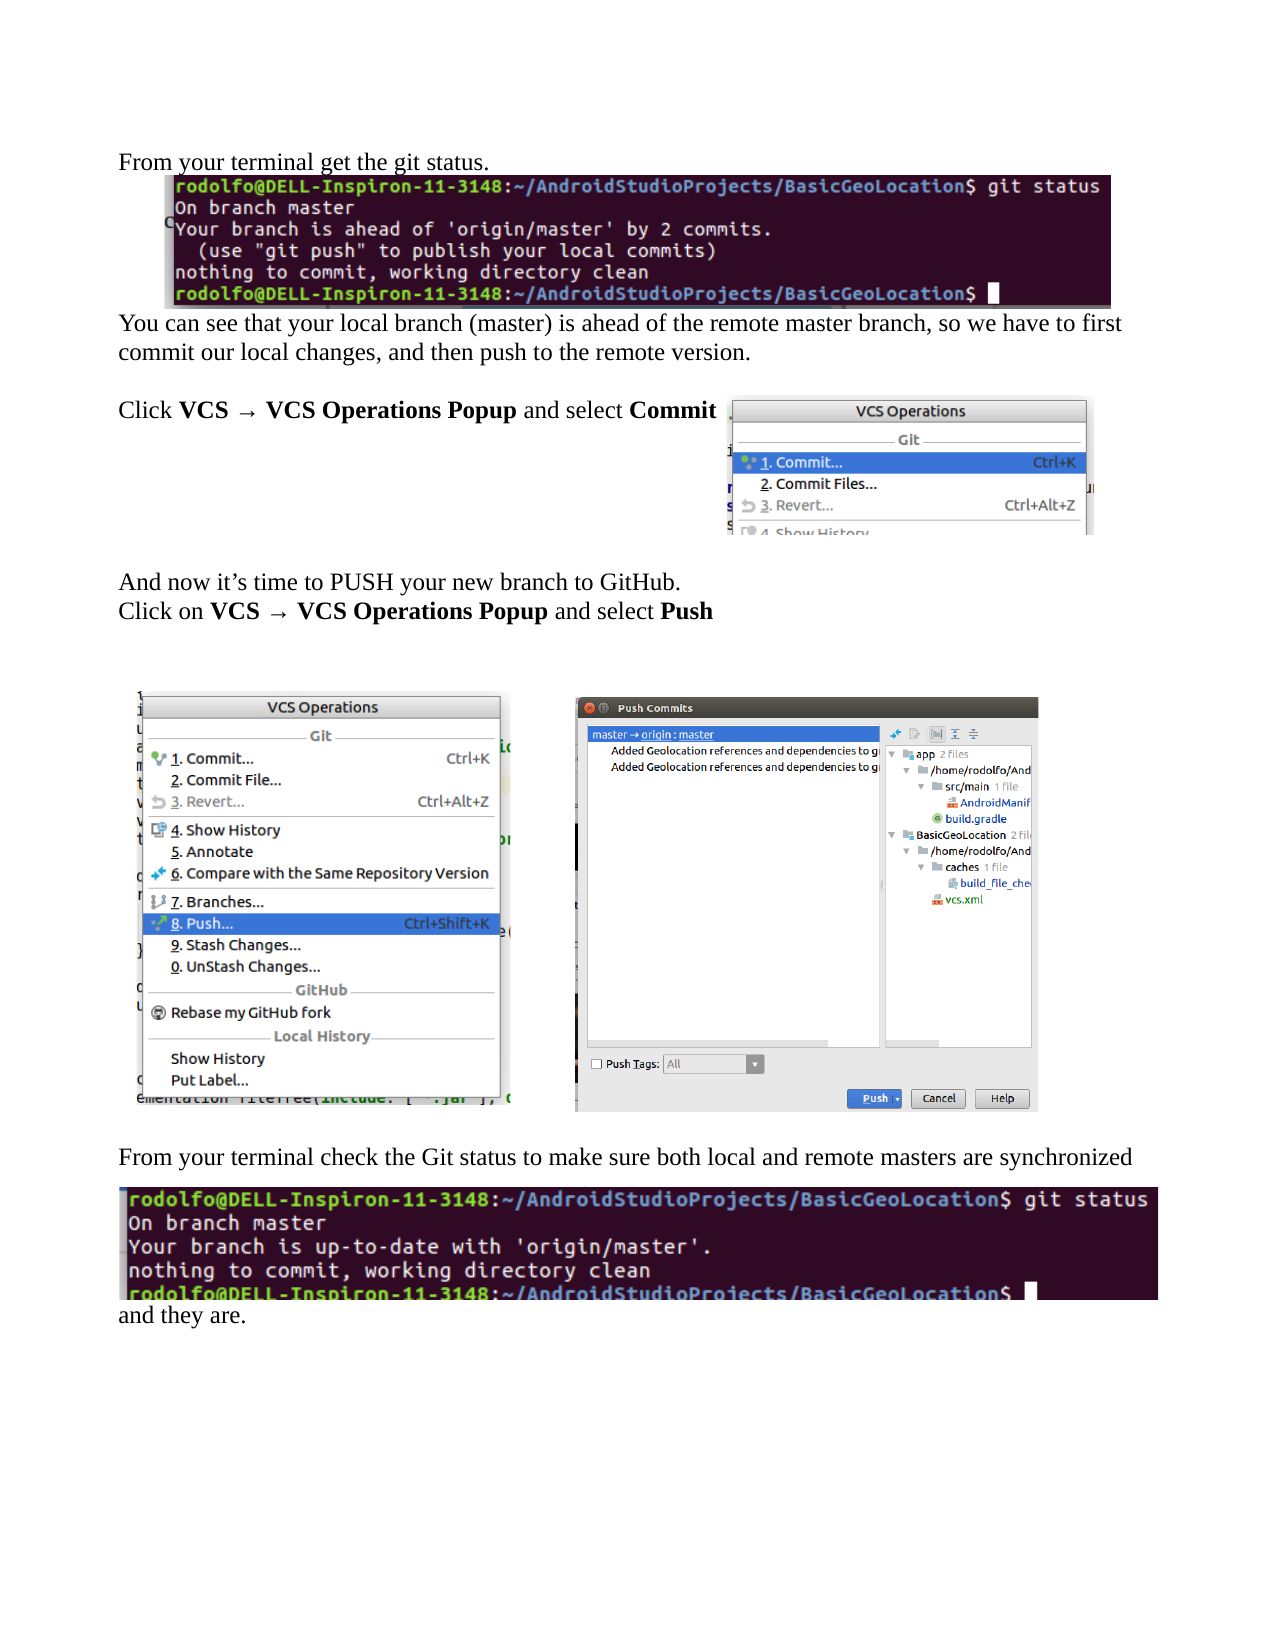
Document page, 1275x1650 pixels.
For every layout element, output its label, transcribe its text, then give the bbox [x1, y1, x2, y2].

picture [119, 1187, 1159, 1300]
text and they are. [118, 1171, 1157, 1328]
text [1094, 395, 1157, 423]
picture [136, 691, 511, 1105]
text Click VCS → VCS Operations Popup and select Commit [118, 395, 726, 423]
text From your terminal get the git status. [118, 147, 1157, 176]
text Click on VCS → VCS Operations Popup and select Push [118, 596, 1157, 625]
picture [726, 395, 1094, 535]
text You can see that your local branch (master) is ahead of the remote master branch, so we have to first commit our local changes, and then push to the remote version. [118, 176, 1157, 366]
picture [575, 697, 1039, 1112]
text From your terminal check the Git status to make sure both local and remote masters are synchronized [118, 1142, 1157, 1171]
text And now it’s time to PUSH your new branch to GitHub. [118, 567, 1157, 596]
picture [164, 175, 1111, 309]
